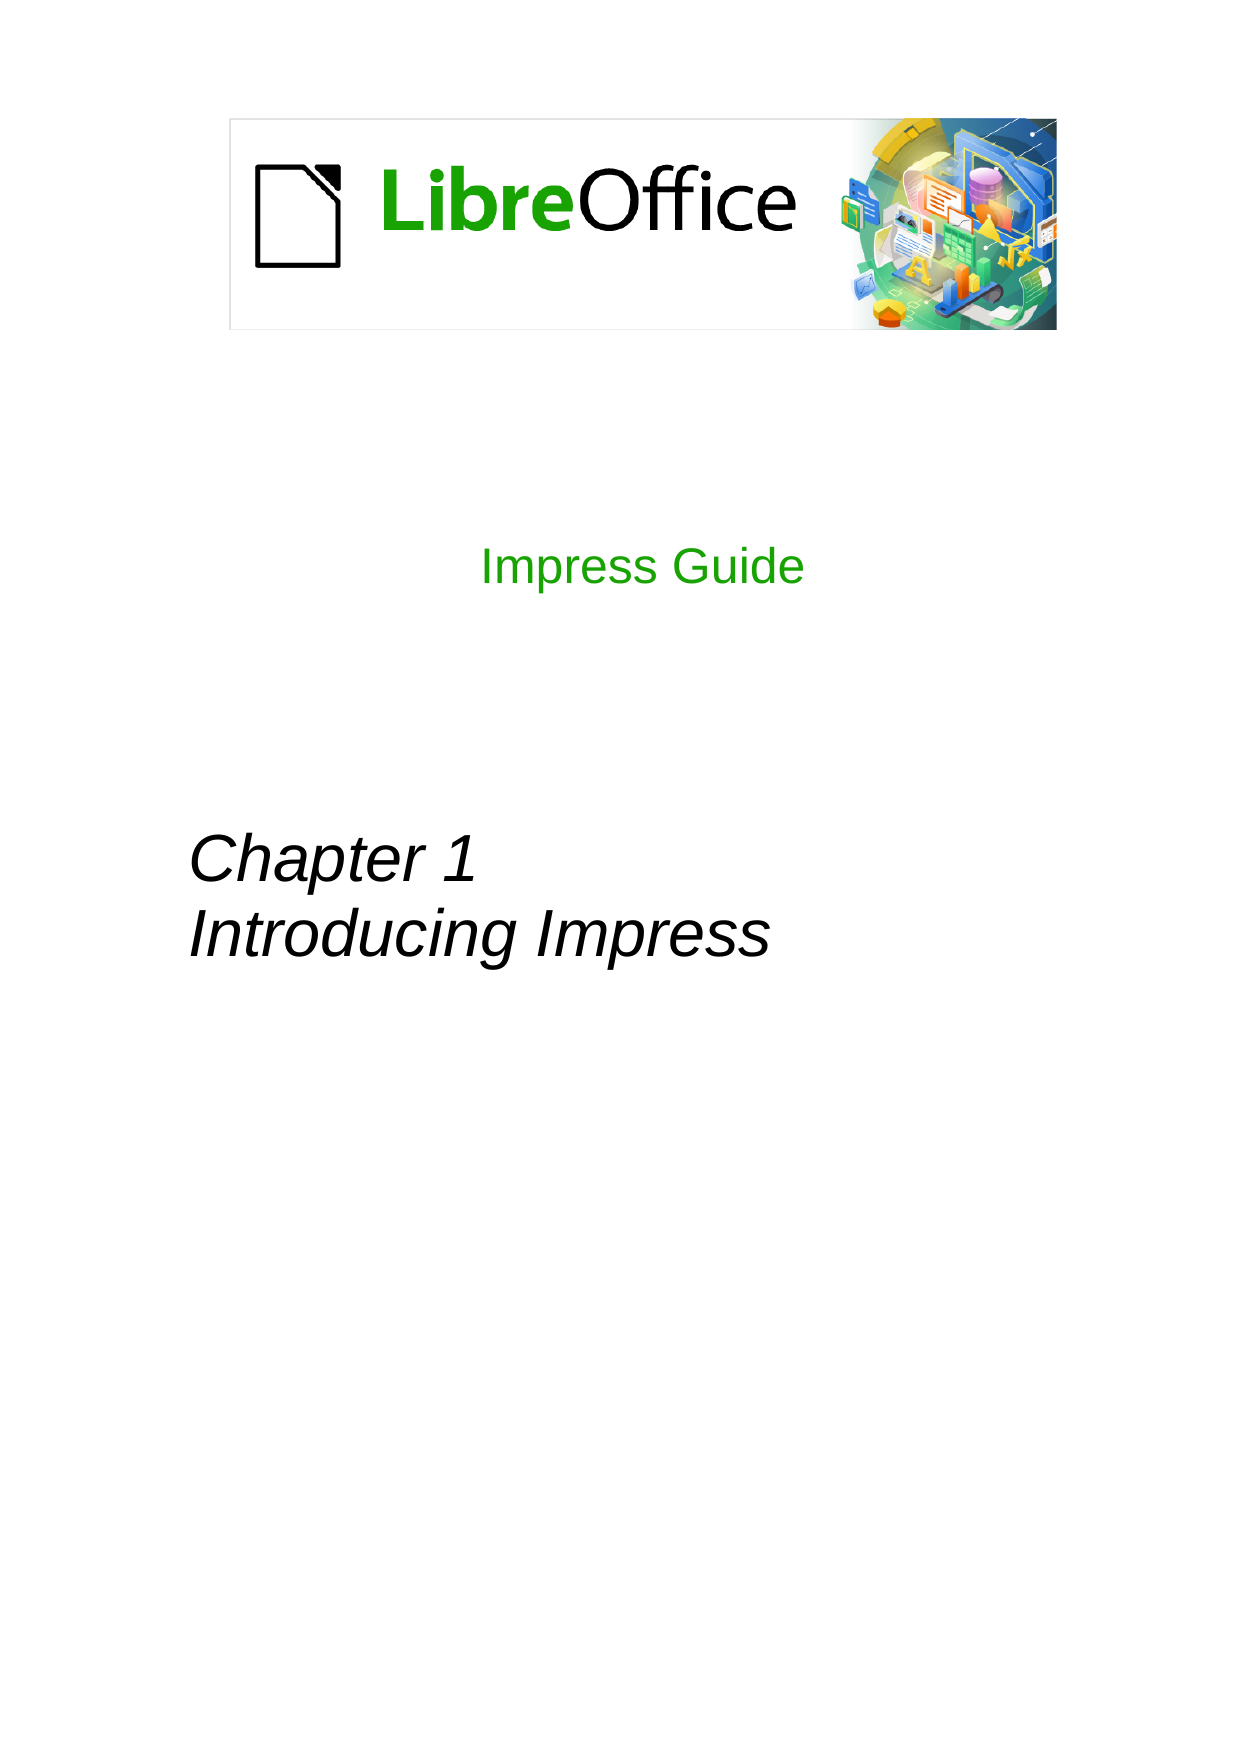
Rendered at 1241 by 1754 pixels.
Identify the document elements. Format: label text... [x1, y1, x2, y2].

title Chapter 1 Introducing Impress [188, 819, 1098, 971]
picture [229, 118, 1057, 330]
text Impress Guide [188, 536, 1098, 594]
